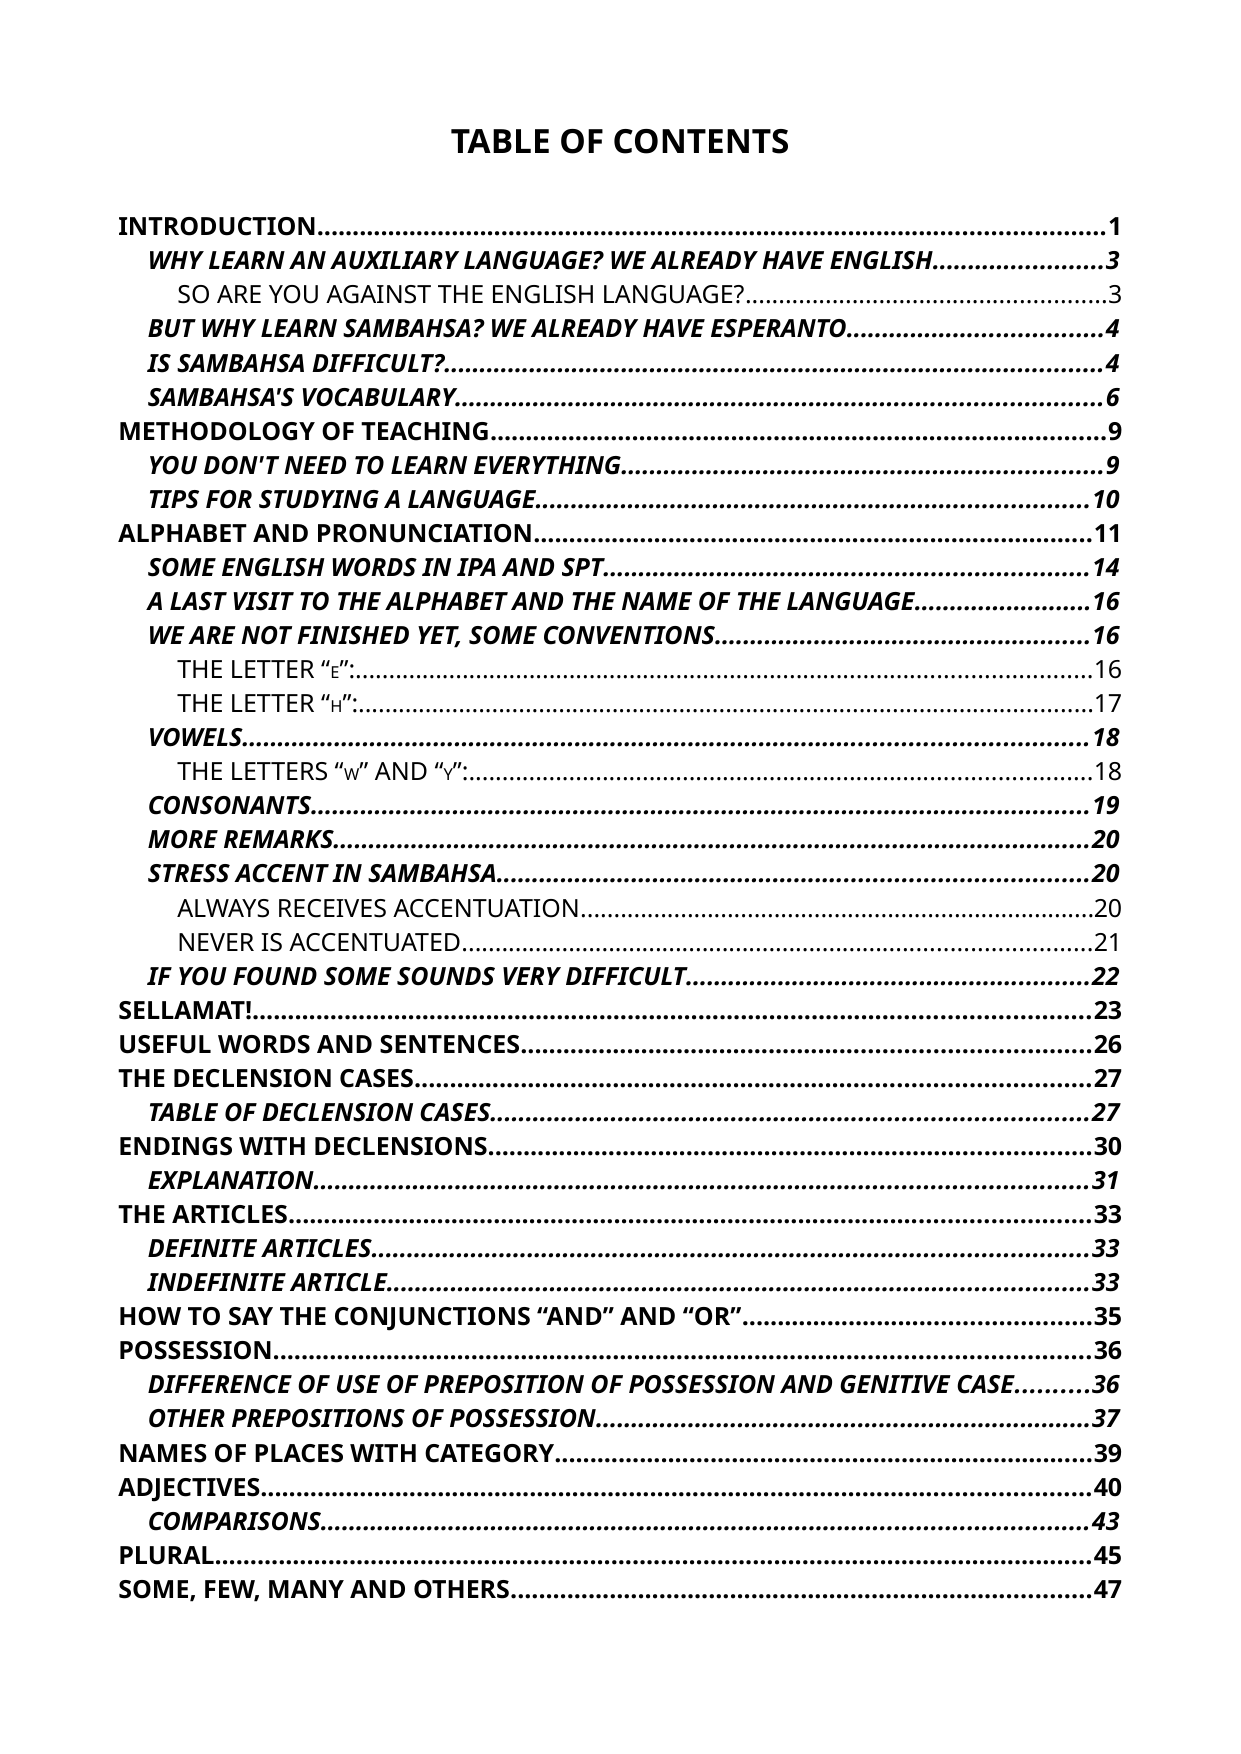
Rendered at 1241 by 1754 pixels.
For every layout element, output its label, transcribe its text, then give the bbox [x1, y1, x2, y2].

text SELLAMAT! 23 [118, 992, 1122, 1026]
text WHY LEARN AN AUXILIARY LANGUAGE? WE ALREADY HAVE ENGLISH 3 [148, 243, 1122, 277]
text YOU DON'T NEED TO LEARN EVERYTHING 9 [148, 447, 1122, 481]
text SOME, FEW, MANY AND OTHERS 47 [118, 1571, 1122, 1606]
text SO ARE YOU AGAINST THE ENGLISH LANGUAGE? 3 [177, 277, 1122, 311]
text INDEFINITE ARTICLE 33 [148, 1265, 1122, 1299]
text THE DECLENSION CASES 27 [118, 1061, 1122, 1094]
text CONSONANTS 19 [148, 788, 1122, 822]
text THE LETTER “h”: 17 [177, 686, 1122, 720]
text SAMBAHSA'S VOCABULARY 6 [148, 379, 1122, 413]
text DEFINITE ARTICLES 33 [148, 1231, 1122, 1265]
text STRESS ACCENT IN SAMBAHSA 20 [148, 856, 1122, 890]
text ENDINGS WITH DECLENSIONS 30 [118, 1129, 1122, 1163]
text PLURAL 45 [118, 1537, 1122, 1571]
text POSSESSION 36 [118, 1333, 1122, 1367]
text INTRODUCTION 1 [118, 209, 1122, 243]
text NAMES OF PLACES WITH CATEGORY 39 [118, 1435, 1122, 1469]
text ALPHABET AND PRONUNCIATION 11 [118, 516, 1122, 549]
text VOWELS 18 [148, 720, 1122, 754]
text MORE REMARKS 20 [148, 822, 1122, 856]
text EXPLANATION 31 [148, 1163, 1122, 1197]
text THE LETTERS “w” AND “y”: 18 [177, 754, 1122, 788]
text THE LETTER “e”: 16 [177, 652, 1122, 686]
text COMPARISONS 43 [148, 1503, 1122, 1537]
text WE ARE NOT FINISHED YET, SOME CONVENTIONS 16 [148, 618, 1122, 652]
text OTHER PREPOSITIONS OF POSSESSION 37 [148, 1401, 1122, 1435]
text DIFFERENCE OF USE OF PREPOSITION OF POSSESSION AND GENITIVE CASE 36 [148, 1367, 1122, 1401]
text NEVER IS ACCENTUATED 21 [177, 924, 1122, 958]
subtitle TABLE OF CONTENTS [118, 118, 1122, 163]
text SOME ENGLISH WORDS IN IPA AND SPT 14 [148, 549, 1122, 584]
text IF YOU FOUND SOME SOUNDS VERY DIFFICULT 22 [148, 958, 1122, 992]
text THE ARTICLES 33 [118, 1197, 1122, 1231]
text ALWAYS RECEIVES ACCENTUATION 20 [177, 890, 1122, 924]
text METHODOLOGY OF TEACHING 9 [118, 413, 1122, 447]
text IS SAMBAHSA DIFFICULT? 4 [148, 345, 1122, 379]
text A LAST VISIT TO THE ALPHABET AND THE NAME OF THE LANGUAGE 16 [148, 584, 1122, 618]
text BUT WHY LEARN SAMBAHSA? WE ALREADY HAVE ESPERANTO 4 [148, 311, 1122, 345]
text ADJECTIVES 40 [118, 1469, 1122, 1503]
text TABLE OF DECLENSION CASES 27 [148, 1094, 1122, 1129]
text HOW TO SAY THE CONJUNCTIONS “AND” AND “OR” 35 [118, 1299, 1122, 1333]
text TIPS FOR STUDYING A LANGUAGE 10 [148, 481, 1122, 516]
text USEFUL WORDS AND SENTENCES 26 [118, 1026, 1122, 1061]
